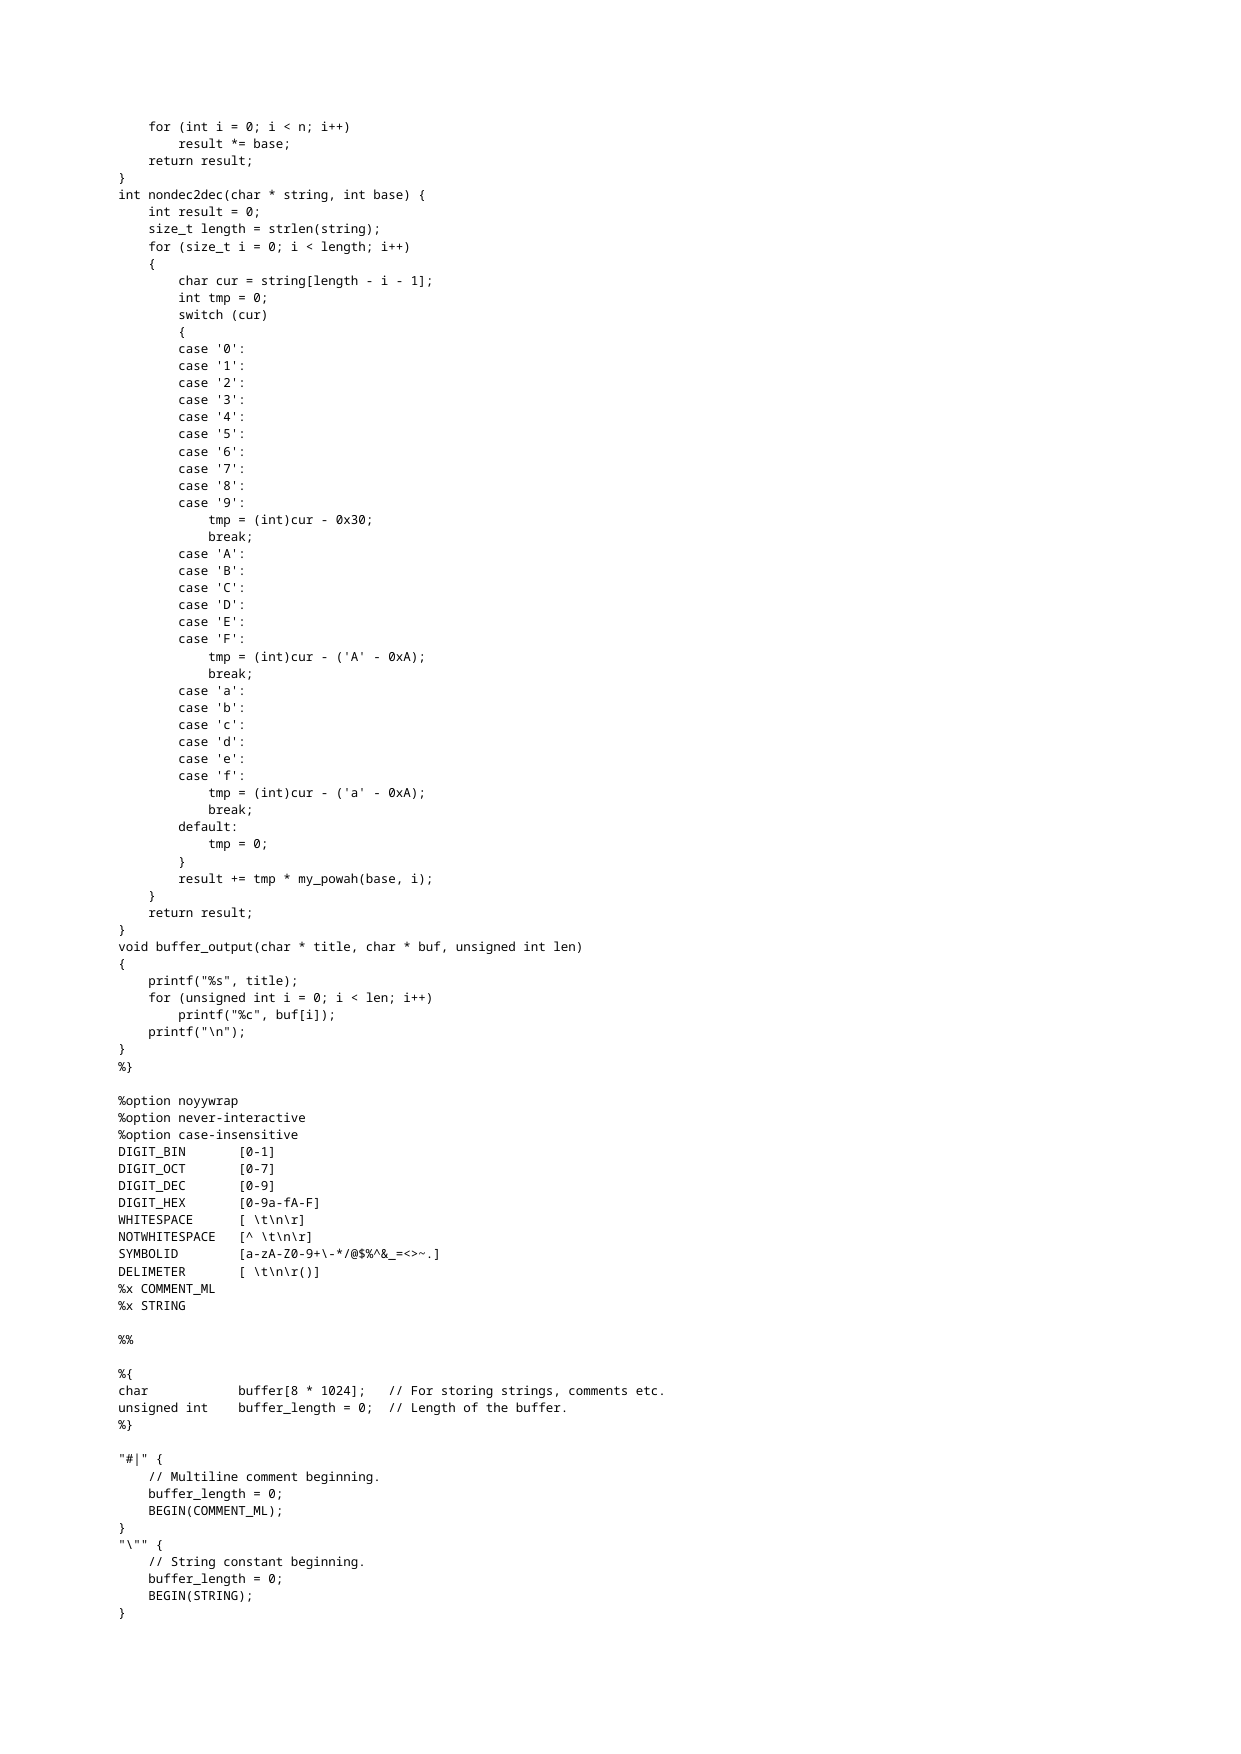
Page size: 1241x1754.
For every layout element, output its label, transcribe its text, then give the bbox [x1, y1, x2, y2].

text case 'c': [118, 716, 1122, 733]
text printf("%s", title); [118, 972, 1122, 989]
text } [118, 853, 1122, 870]
text size_t length = strlen(string); [118, 221, 1122, 238]
text DELIMETER [ \t\n\r()] [118, 1263, 1122, 1280]
text case 'D': [118, 596, 1122, 613]
text } [118, 887, 1122, 904]
text for (unsigned int i = 0; i < len; i++) [118, 989, 1122, 1006]
text case '3': [118, 391, 1122, 408]
text WHITESPACE [ \t\n\r] [118, 1211, 1122, 1228]
text case '6': [118, 443, 1122, 460]
text } [118, 169, 1122, 186]
text case 'B': [118, 562, 1122, 579]
text DIGIT_OCT [0-7] [118, 1160, 1122, 1177]
text int nondec2dec(char * string, int base) { [118, 186, 1122, 203]
text tmp = 0; [118, 836, 1122, 853]
text result *= base; [118, 135, 1122, 152]
text printf("\n"); [118, 1023, 1122, 1041]
text char cur = string[length - i - 1]; [118, 272, 1122, 289]
text DIGIT_BIN [0-1] [118, 1143, 1122, 1160]
text NOTWHITESPACE [^ \t\n\r] [118, 1228, 1122, 1246]
text break; [118, 801, 1122, 818]
text case '0': [118, 340, 1122, 357]
text DIGIT_DEC [0-9] [118, 1177, 1122, 1194]
text break; [118, 528, 1122, 545]
text %x STRING [118, 1297, 1122, 1314]
text tmp = (int)cur - ('a' - 0xA); [118, 784, 1122, 801]
text } [118, 1604, 1122, 1621]
text case 'E': [118, 613, 1122, 631]
text %} [118, 1416, 1122, 1433]
text DIGIT_HEX [0-9a-fA-F] [118, 1194, 1122, 1211]
text case 'd': [118, 733, 1122, 750]
text } [118, 1519, 1122, 1536]
text for (size_t i = 0; i < length; i++) [118, 238, 1122, 255]
text } [118, 1041, 1122, 1058]
text result += tmp * my_powah(base, i); [118, 870, 1122, 887]
text int tmp = 0; [118, 289, 1122, 306]
text printf("%c", buf[i]); [118, 1006, 1122, 1023]
text case '4': [118, 408, 1122, 426]
text "\"" { [118, 1536, 1122, 1553]
text unsigned int buffer_length = 0; // Length of the buffer. [118, 1399, 1122, 1416]
text } [118, 921, 1122, 938]
text char buffer[8 * 1024]; // For storing strings, comments etc. [118, 1382, 1122, 1399]
text { [118, 955, 1122, 972]
text // String constant beginning. [118, 1553, 1122, 1570]
text %option case-insensitive [118, 1126, 1122, 1143]
text { [118, 255, 1122, 272]
text int result = 0; [118, 203, 1122, 221]
text void buffer_output(char * title, char * buf, unsigned int len) [118, 938, 1122, 955]
text case '5': [118, 426, 1122, 443]
text case '7': [118, 460, 1122, 477]
text %% [118, 1331, 1122, 1348]
text tmp = (int)cur - ('A' - 0xA); [118, 648, 1122, 665]
text break; [118, 665, 1122, 682]
text BEGIN(STRING); [118, 1587, 1122, 1604]
text switch (cur) [118, 306, 1122, 323]
text buffer_length = 0; [118, 1570, 1122, 1587]
text for (int i = 0; i < n; i++) [118, 118, 1122, 135]
text { [118, 323, 1122, 340]
text "#|" { [118, 1451, 1122, 1468]
text return result; [118, 152, 1122, 169]
text tmp = (int)cur - 0x30; [118, 511, 1122, 528]
text return result; [118, 904, 1122, 921]
text BEGIN(COMMENT_ML); [118, 1502, 1122, 1519]
text %option never-interactive [118, 1109, 1122, 1126]
text %{ [118, 1365, 1122, 1382]
text case 'a': [118, 682, 1122, 699]
text case '8': [118, 477, 1122, 494]
text case 'f': [118, 767, 1122, 784]
text case 'A': [118, 545, 1122, 562]
text case '2': [118, 374, 1122, 391]
text %option noyywrap [118, 1092, 1122, 1109]
text case 'F': [118, 631, 1122, 648]
text case 'b': [118, 699, 1122, 716]
text buffer_length = 0; [118, 1485, 1122, 1502]
text case 'e': [118, 750, 1122, 767]
text // Multiline comment beginning. [118, 1468, 1122, 1485]
text case 'C': [118, 579, 1122, 596]
text %x COMMENT_ML [118, 1280, 1122, 1297]
text default: [118, 818, 1122, 836]
text case '9': [118, 494, 1122, 511]
text SYMBOLID [a-zA-Z0-9+\-*/@$%^&_=<>~.] [118, 1246, 1122, 1263]
text %} [118, 1058, 1122, 1075]
text case '1': [118, 357, 1122, 374]
